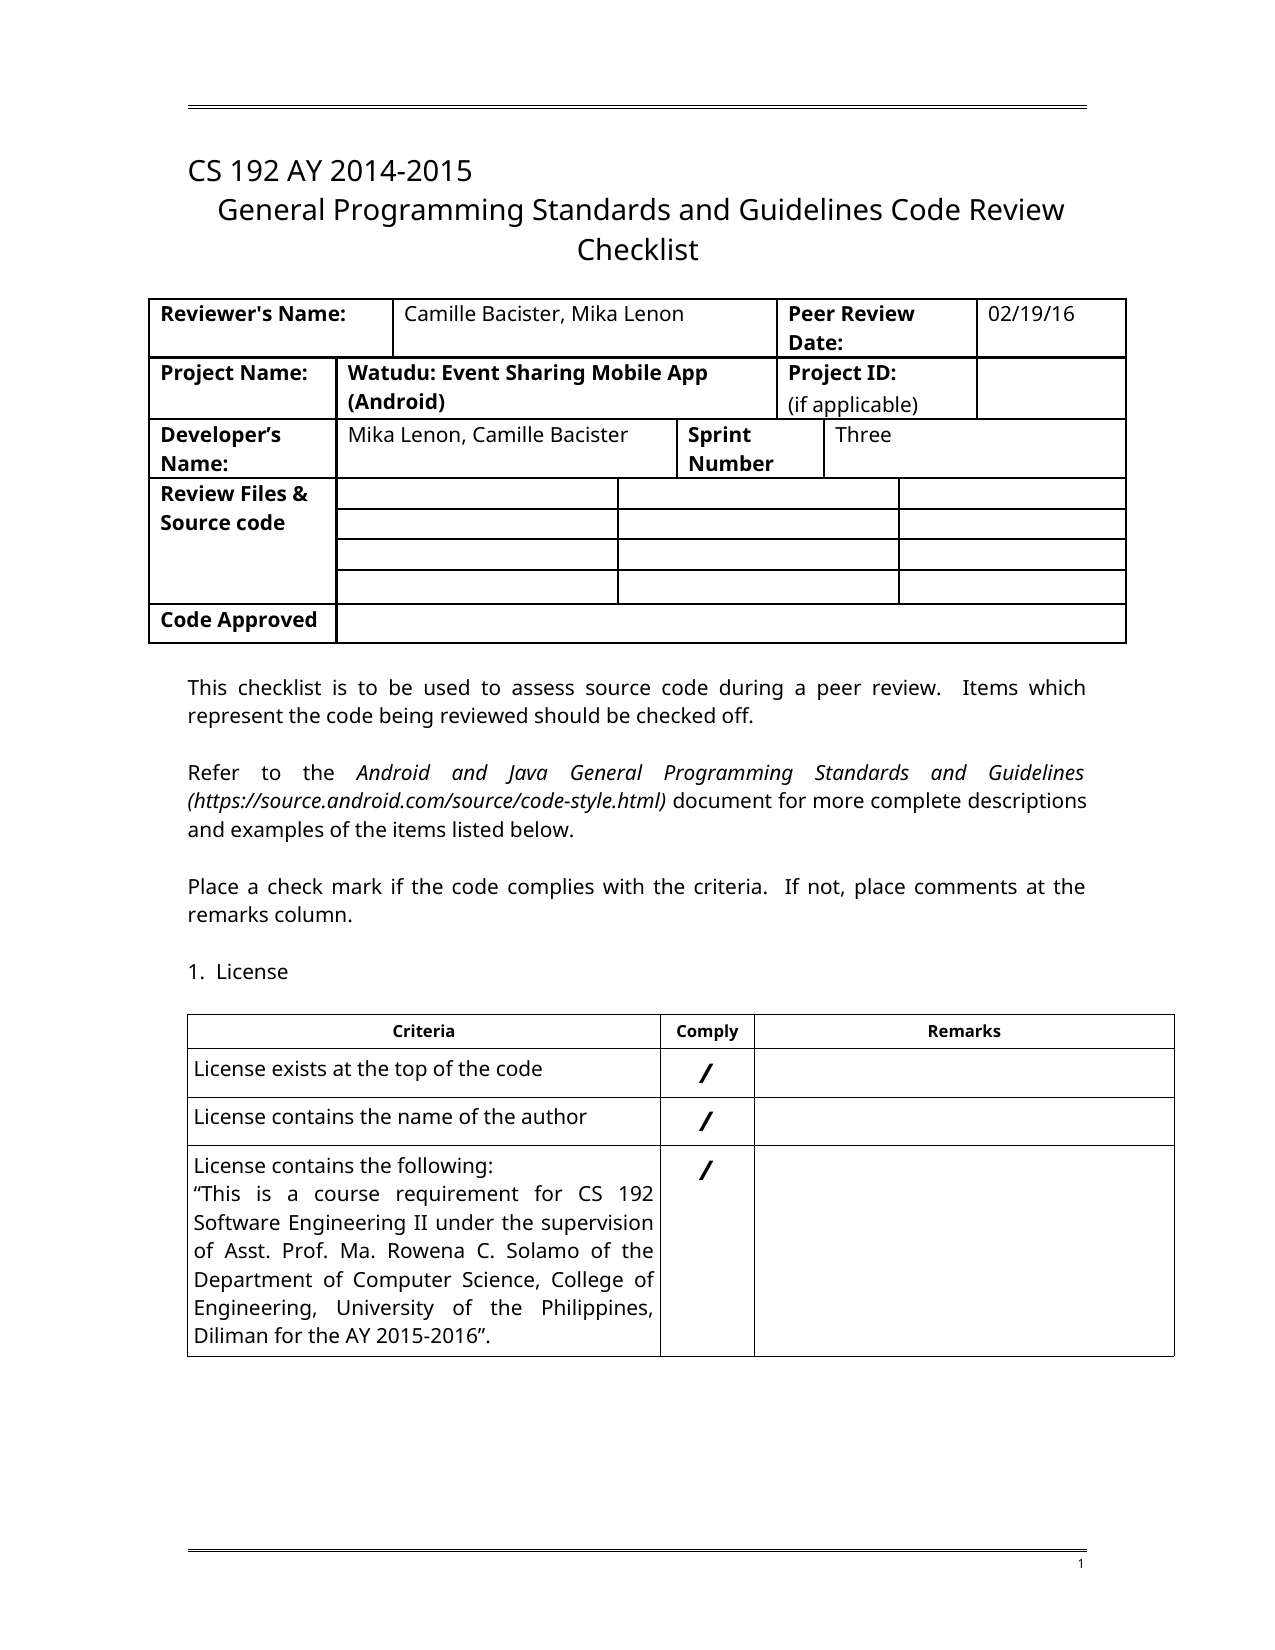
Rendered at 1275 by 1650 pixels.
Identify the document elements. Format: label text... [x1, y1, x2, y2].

table_header Reviewer's Name: [150, 300, 392, 356]
table_cell License exists at the top of the code [188, 1049, 660, 1097]
table_cell [619, 540, 898, 569]
text CS 192 AY 2014-2015 [187, 150, 1087, 190]
table_header Peer Review Date: [778, 300, 976, 356]
table_cell [338, 605, 1125, 642]
table_cell Code Approved [150, 605, 335, 642]
table_header 02/19/16 [978, 300, 1125, 356]
text Refer to the Android and Java General Programming Standards and Guidelines (https://source.android.com/source/code-style.html) document for more complete descriptions and examples of the items listed below. [187, 758, 1087, 843]
table_cell Project Name: [150, 359, 335, 418]
table_cell / [661, 1049, 754, 1097]
table_cell License contains the name of the author [188, 1098, 660, 1145]
table_cell [619, 479, 898, 508]
table_cell [338, 479, 617, 508]
table_cell [338, 540, 617, 569]
table_cell Sprint Number [678, 420, 823, 477]
table_cell [978, 359, 1125, 418]
table_cell Review Files & Source code [150, 479, 335, 603]
table_header Camille Bacister, Mika Lenon [394, 300, 776, 356]
table_cell [755, 1049, 1174, 1097]
table_header Remarks [755, 1015, 1174, 1048]
table_cell Developer’s Name: [150, 420, 335, 477]
table_cell [900, 479, 1125, 508]
text This checklist is to be used to assess source code during a peer review. Items which represent the code being reviewed should be checked off. [187, 673, 1087, 729]
table_cell [755, 1146, 1174, 1356]
table_cell Watudu: Event Sharing Mobile App (Android) [338, 359, 776, 418]
table_cell [900, 510, 1125, 538]
table_cell [338, 510, 617, 538]
table_header Criteria [188, 1015, 660, 1048]
table_cell [900, 571, 1125, 603]
table_header Comply [661, 1015, 754, 1048]
table_cell / [661, 1146, 754, 1356]
text 1. License [187, 957, 1087, 986]
table_cell Project ID: [778, 359, 976, 388]
table_cell [338, 571, 617, 603]
table_cell [900, 540, 1125, 569]
text General Programming Standards and Guidelines Code Review Checklist [187, 190, 1087, 269]
table_cell Mika Lenon, Camille Bacister [338, 420, 676, 477]
text Place a check mark if the code complies with the criteria. If not, place comments at the remarks column. [187, 872, 1087, 929]
table_cell [755, 1098, 1174, 1145]
table_cell / [661, 1098, 754, 1145]
table_cell (if applicable) [778, 388, 976, 418]
table_cell Three [825, 420, 1125, 477]
table_cell License contains the following: “This is a course requirement for CS 192 Software Engineering II under the supervision of Asst. Prof. Ma. Rowena C. Solamo of the Department of Computer Science, College of Engineering, University of the Philippines, Diliman for the AY 2015-2016”. [188, 1146, 660, 1356]
table_cell [619, 510, 898, 538]
table_cell [619, 571, 898, 603]
